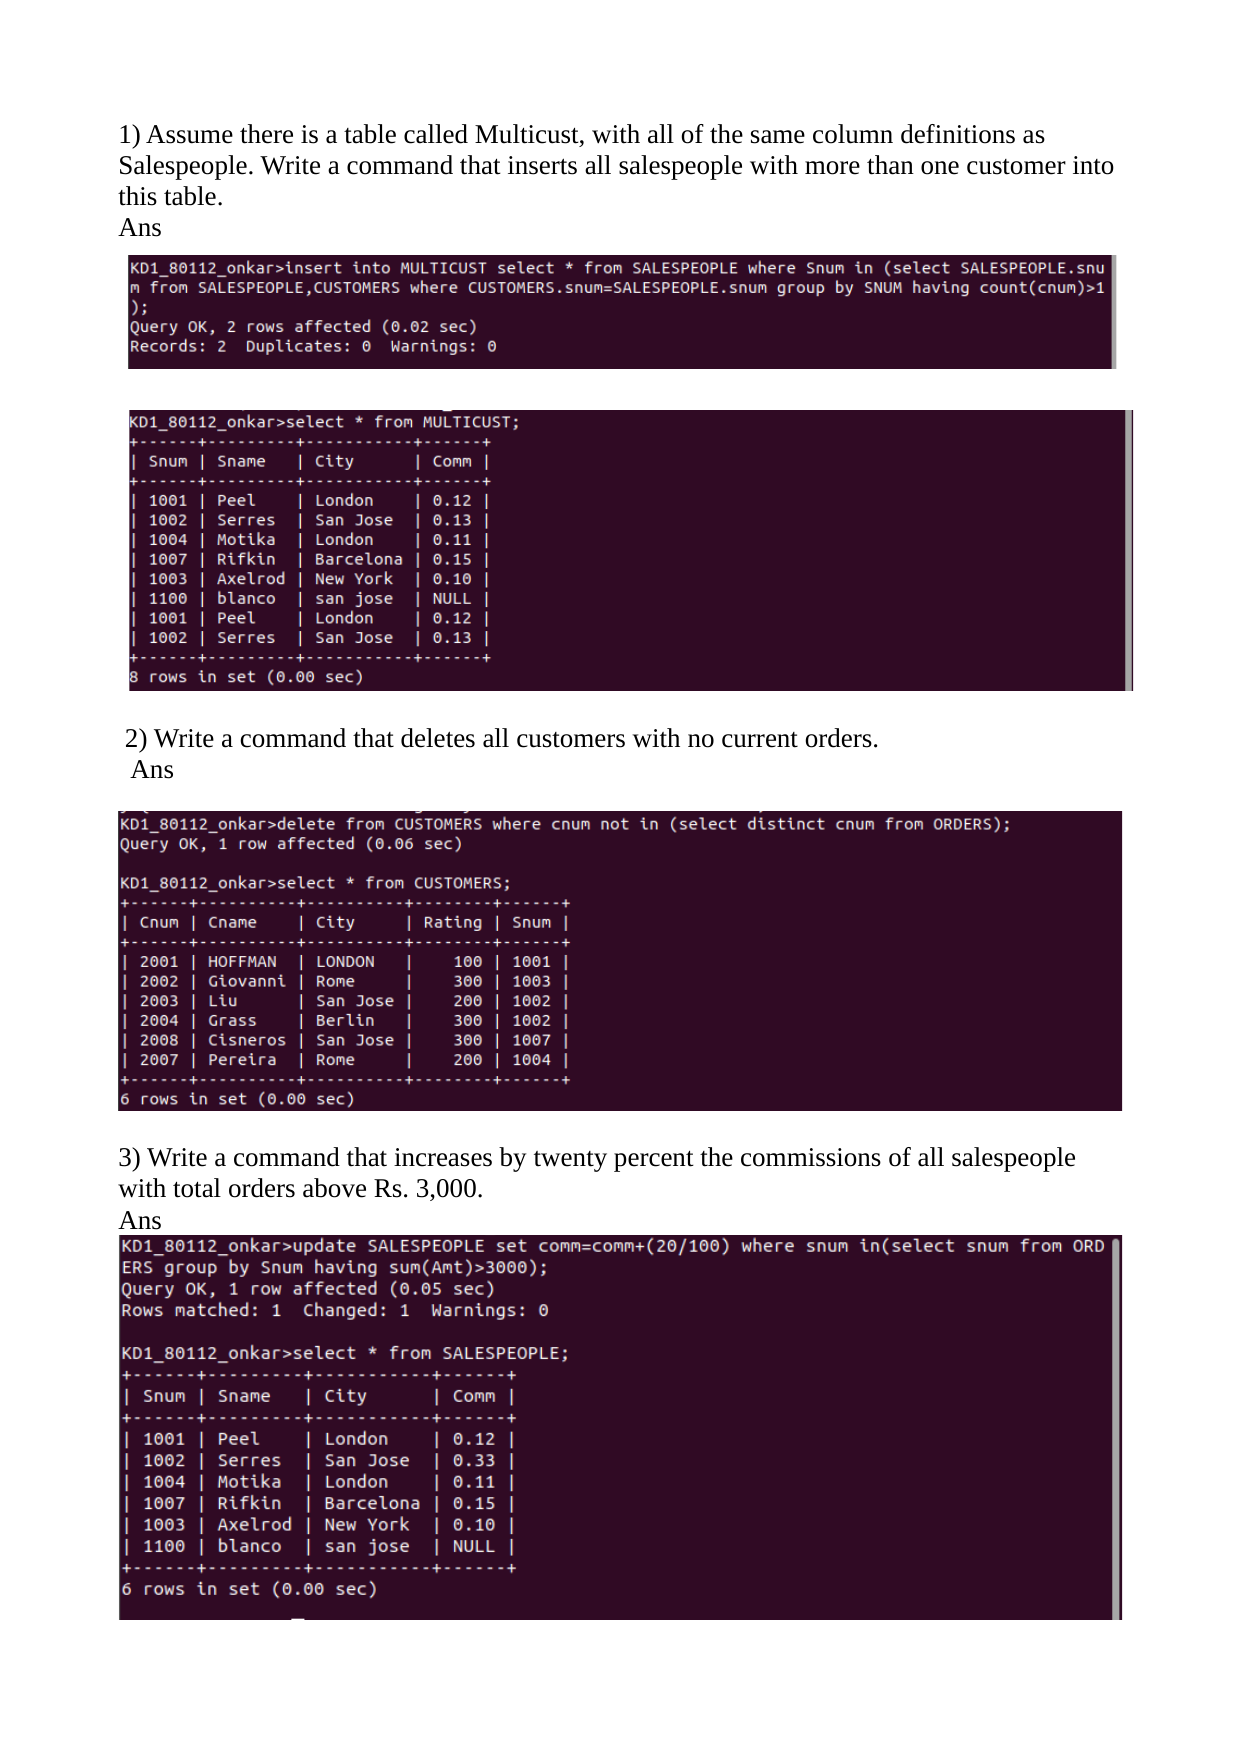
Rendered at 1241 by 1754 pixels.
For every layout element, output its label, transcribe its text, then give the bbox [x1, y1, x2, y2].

text 2) Write a command that deletes all customers with no current orders. [118, 722, 1122, 753]
text Ans [118, 753, 1122, 784]
picture [118, 811, 1123, 1111]
picture [129, 410, 1134, 691]
picture [127, 255, 1117, 369]
text 3) Write a command that increases by twenty percent the commissions of all salespeople with total orders above Rs. 3,000. [118, 1141, 1122, 1204]
text Ans [118, 1204, 1122, 1235]
text Ans [118, 212, 1122, 243]
picture [118, 1235, 1123, 1620]
text 1) Assume there is a table called Multicust, with all of the same column definitions as Salespeople. Write a command that inserts all salespeople with more than one customer into this table. [118, 118, 1122, 212]
